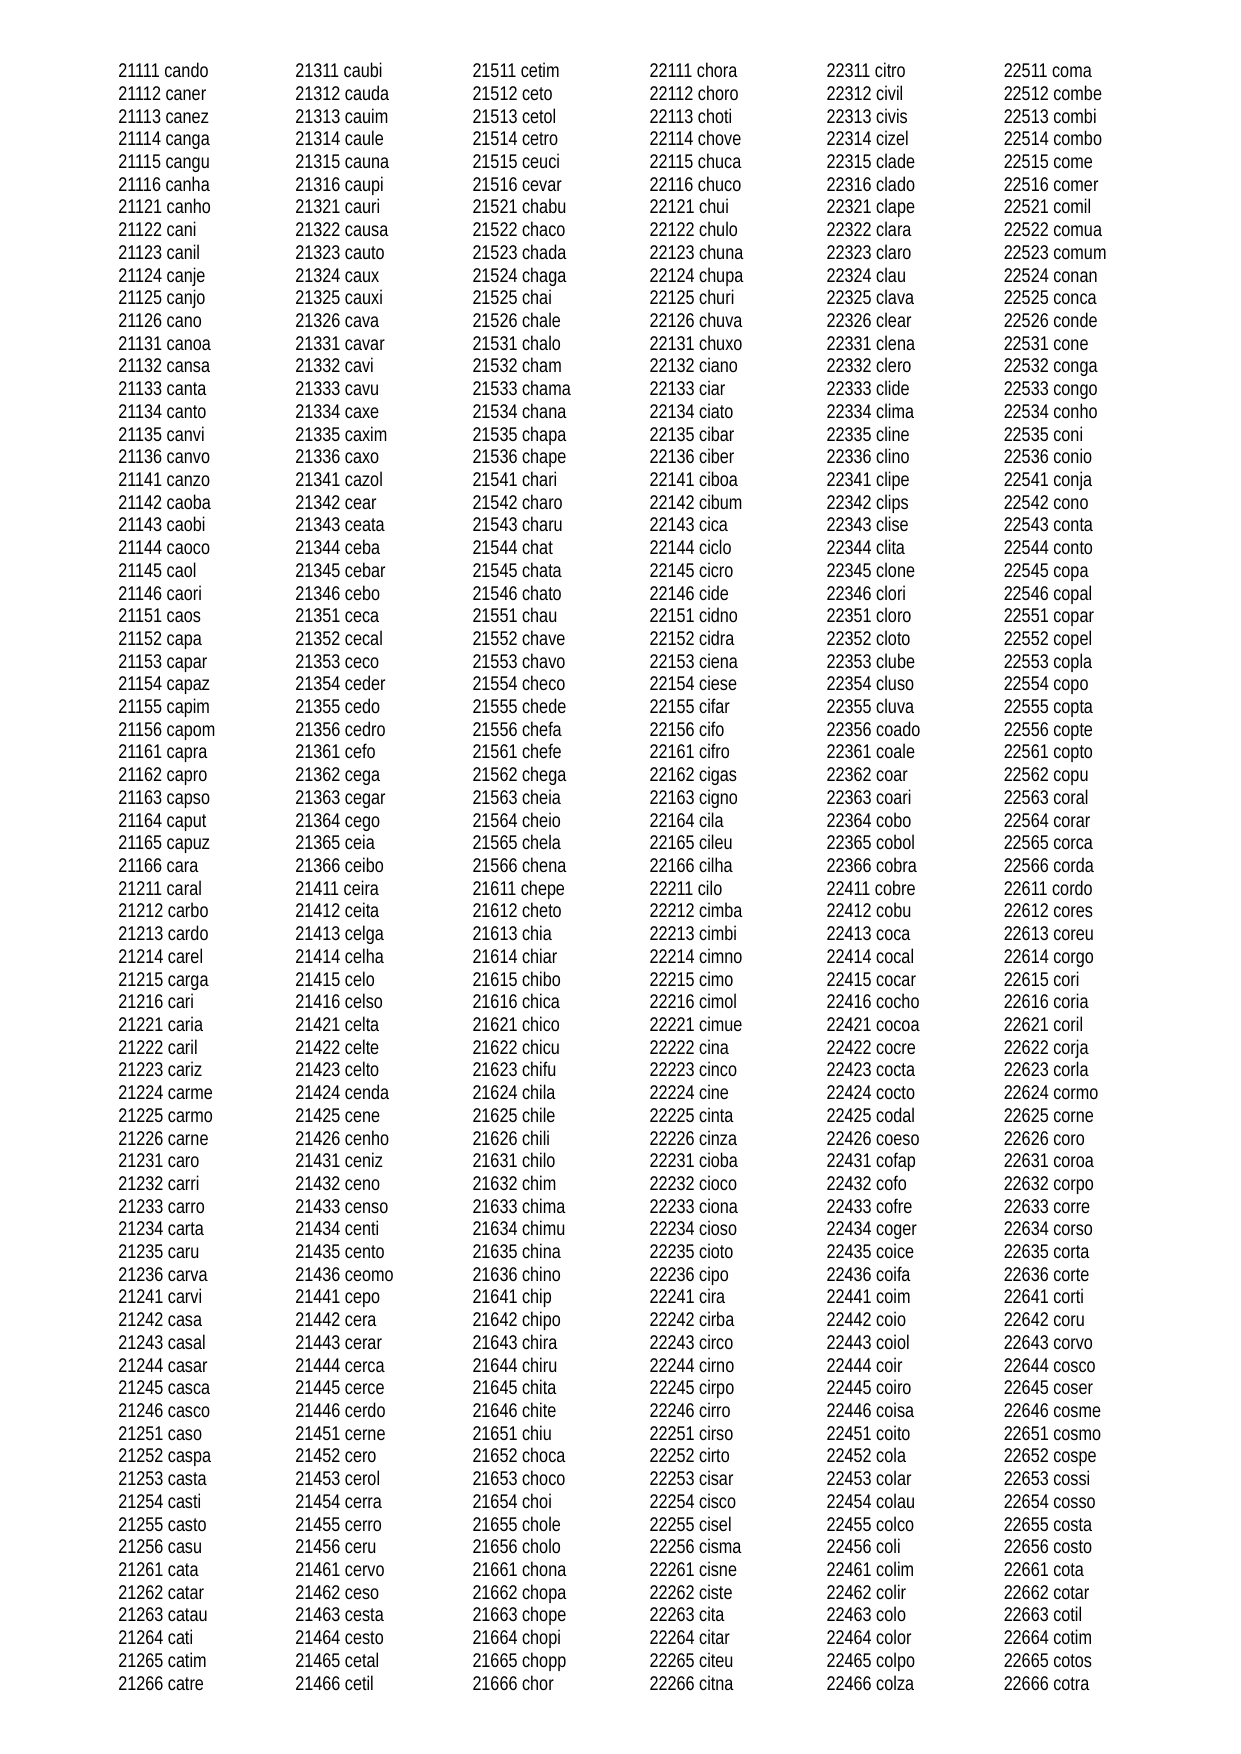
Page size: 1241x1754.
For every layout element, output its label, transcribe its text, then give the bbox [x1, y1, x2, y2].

text 21152 capa [118, 627, 295, 649]
text 21236 carva [118, 1263, 295, 1285]
text 22553 copla [1003, 649, 1181, 672]
text 21462 ceso [295, 1581, 472, 1603]
text 21213 cardo [118, 922, 295, 945]
text 22262 ciste [649, 1581, 826, 1603]
text 21136 canvo [118, 445, 295, 468]
text 22664 cotim [1003, 1626, 1181, 1649]
text 21551 chau [472, 604, 649, 627]
text 21625 chile [472, 1104, 649, 1126]
text 22441 coim [826, 1285, 1003, 1308]
text 22634 corso [1003, 1217, 1181, 1240]
text 21232 carri [118, 1172, 295, 1194]
text 21665 chopp [472, 1649, 649, 1671]
text 21235 caru [118, 1240, 295, 1263]
text 22431 cofap [826, 1149, 1003, 1172]
text 21445 cerce [295, 1376, 472, 1399]
text 22312 civil [826, 82, 1003, 104]
text 22531 cone [1003, 332, 1181, 354]
text 21611 chepe [472, 877, 649, 899]
text 22236 cipo [649, 1263, 826, 1285]
text 22532 conga [1003, 354, 1181, 377]
text 21225 carmo [118, 1104, 295, 1126]
text 22155 cifar [649, 695, 826, 718]
text 21562 chega [472, 763, 649, 786]
text 21653 choco [472, 1467, 649, 1490]
text 21124 canje [118, 263, 295, 286]
text 21211 caral [118, 877, 295, 899]
text 21234 carta [118, 1217, 295, 1240]
text 22656 costo [1003, 1535, 1181, 1558]
text 22665 cotos [1003, 1649, 1181, 1671]
text 21325 cauxi [295, 286, 472, 309]
text 22234 cioso [649, 1217, 826, 1240]
text 22466 colza [826, 1671, 1003, 1694]
text 21351 ceca [295, 604, 472, 627]
text 22146 cide [649, 581, 826, 604]
text 21246 casco [118, 1399, 295, 1422]
text 22456 coli [826, 1535, 1003, 1558]
text 21554 checo [472, 672, 649, 695]
text 21541 chari [472, 468, 649, 491]
text 22353 clube [826, 649, 1003, 672]
text 21433 censo [295, 1194, 472, 1217]
text 22622 corja [1003, 1036, 1181, 1058]
text 21632 chim [472, 1172, 649, 1194]
text 21123 canil [118, 241, 295, 263]
text 22161 cifro [649, 740, 826, 763]
text 22323 claro [826, 241, 1003, 263]
text 21566 chena [472, 854, 649, 877]
text 22315 clade [826, 150, 1003, 173]
text 22555 copta [1003, 695, 1181, 718]
text 22263 cita [649, 1603, 826, 1626]
text 22311 citro [826, 59, 1003, 82]
text 21664 chopi [472, 1626, 649, 1649]
text 21151 caos [118, 604, 295, 627]
text 22114 chove [649, 127, 826, 150]
text 21434 centi [295, 1217, 472, 1240]
text 21622 chicu [472, 1036, 649, 1058]
text 22363 coari [826, 786, 1003, 808]
text 22215 cimo [649, 967, 826, 990]
text 21423 celto [295, 1058, 472, 1081]
text 22364 cobo [826, 808, 1003, 831]
text 22432 cofo [826, 1172, 1003, 1194]
text 21461 cervo [295, 1558, 472, 1581]
text 22164 cila [649, 808, 826, 831]
text 22525 conca [1003, 286, 1181, 309]
text 21451 cerne [295, 1422, 472, 1444]
text 21356 cedro [295, 718, 472, 740]
text 22233 ciona [649, 1194, 826, 1217]
text 22651 cosmo [1003, 1422, 1181, 1444]
text 22252 cirto [649, 1444, 826, 1467]
text 21165 capuz [118, 831, 295, 854]
text 21442 cera [295, 1308, 472, 1331]
text 21366 ceibo [295, 854, 472, 877]
text 21161 capra [118, 740, 295, 763]
text 21141 canzo [118, 468, 295, 491]
text 22366 cobra [826, 854, 1003, 877]
text 21321 cauri [295, 195, 472, 218]
text 21426 cenho [295, 1126, 472, 1149]
text 21633 chima [472, 1194, 649, 1217]
text 22533 congo [1003, 377, 1181, 400]
text 21613 chia [472, 922, 649, 945]
text 22221 cimue [649, 1013, 826, 1036]
text 22336 clino [826, 445, 1003, 468]
text 21361 cefo [295, 740, 472, 763]
text 22445 coiro [826, 1376, 1003, 1399]
text 21651 chiu [472, 1422, 649, 1444]
text 21251 caso [118, 1422, 295, 1444]
text 21616 chica [472, 990, 649, 1013]
text 22561 copto [1003, 740, 1181, 763]
text 21415 celo [295, 967, 472, 990]
text 21335 caxim [295, 422, 472, 445]
text 21455 cerro [295, 1512, 472, 1535]
text 21253 casta [118, 1467, 295, 1490]
text 21546 chato [472, 581, 649, 604]
text 21241 carvi [118, 1285, 295, 1308]
text 22142 cibum [649, 491, 826, 513]
text 21153 capar [118, 649, 295, 672]
text 21543 charu [472, 513, 649, 536]
text 21132 cansa [118, 354, 295, 377]
text 21354 ceder [295, 672, 472, 695]
text 22613 coreu [1003, 922, 1181, 945]
text 21646 chite [472, 1399, 649, 1422]
text 22655 costa [1003, 1512, 1181, 1535]
text 21552 chave [472, 627, 649, 649]
text 22162 cigas [649, 763, 826, 786]
text 22464 color [826, 1626, 1003, 1649]
text 22121 chui [649, 195, 826, 218]
text 22614 corgo [1003, 945, 1181, 967]
text 22534 conho [1003, 400, 1181, 422]
text 22145 cicro [649, 559, 826, 581]
text 21534 chana [472, 400, 649, 422]
text 22526 conde [1003, 309, 1181, 332]
text 22433 cofre [826, 1194, 1003, 1217]
text 22113 choti [649, 104, 826, 127]
text 21636 chino [472, 1263, 649, 1285]
text 21216 cari [118, 990, 295, 1013]
text 21624 chila [472, 1081, 649, 1104]
text 21131 canoa [118, 332, 295, 354]
text 22222 cina [649, 1036, 826, 1058]
text 22152 cidra [649, 627, 826, 649]
text 22265 citeu [649, 1649, 826, 1671]
text 21135 canvi [118, 422, 295, 445]
text 21115 cangu [118, 150, 295, 173]
text 22122 chulo [649, 218, 826, 241]
text 22465 colpo [826, 1649, 1003, 1671]
text 21244 casar [118, 1353, 295, 1376]
text 22316 clado [826, 173, 1003, 195]
text 21453 cerol [295, 1467, 472, 1490]
text 21231 caro [118, 1149, 295, 1172]
text 21512 ceto [472, 82, 649, 104]
text 21553 chavo [472, 649, 649, 672]
text 22245 cirpo [649, 1376, 826, 1399]
text 21125 canjo [118, 286, 295, 309]
text 22256 cisma [649, 1535, 826, 1558]
text 22131 chuxo [649, 332, 826, 354]
text 21412 ceita [295, 899, 472, 922]
text 21411 ceira [295, 877, 472, 899]
text 22645 coser [1003, 1376, 1181, 1399]
text 22163 cigno [649, 786, 826, 808]
text 21416 celso [295, 990, 472, 1013]
text 22243 circo [649, 1331, 826, 1353]
text 22211 cilo [649, 877, 826, 899]
text 22654 cosso [1003, 1490, 1181, 1512]
text 22126 chuva [649, 309, 826, 332]
text 21466 cetil [295, 1671, 472, 1694]
text 22225 cinta [649, 1104, 826, 1126]
text 21352 cecal [295, 627, 472, 649]
text 21323 cauto [295, 241, 472, 263]
text 22253 cisar [649, 1467, 826, 1490]
text 21452 cero [295, 1444, 472, 1467]
text 21525 chai [472, 286, 649, 309]
text 22625 corne [1003, 1104, 1181, 1126]
text 22355 cluva [826, 695, 1003, 718]
text 21515 ceuci [472, 150, 649, 173]
text 22563 coral [1003, 786, 1181, 808]
text 22365 cobol [826, 831, 1003, 854]
text 21254 casti [118, 1490, 295, 1512]
text 21313 cauim [295, 104, 472, 127]
text 21243 casal [118, 1331, 295, 1353]
text 21245 casca [118, 1376, 295, 1399]
text 22436 coifa [826, 1263, 1003, 1285]
text 22132 ciano [649, 354, 826, 377]
text 22343 clise [826, 513, 1003, 536]
text 21643 chira [472, 1331, 649, 1353]
text 22326 clear [826, 309, 1003, 332]
text 22251 cirso [649, 1422, 826, 1444]
text 22314 cizel [826, 127, 1003, 150]
text 22524 conan [1003, 263, 1181, 286]
text 22254 cisco [649, 1490, 826, 1512]
text 22344 clita [826, 536, 1003, 559]
text 21233 carro [118, 1194, 295, 1217]
text 22646 cosme [1003, 1399, 1181, 1422]
text 21143 caobi [118, 513, 295, 536]
text 21163 capso [118, 786, 295, 808]
text 21346 cebo [295, 581, 472, 604]
text 22566 corda [1003, 854, 1181, 877]
text 21436 ceomo [295, 1263, 472, 1285]
text 22423 cocta [826, 1058, 1003, 1081]
text 21413 celga [295, 922, 472, 945]
text 22333 clide [826, 377, 1003, 400]
text 22266 citna [649, 1671, 826, 1694]
text 21226 carne [118, 1126, 295, 1149]
text 21621 chico [472, 1013, 649, 1036]
text 22212 cimba [649, 899, 826, 922]
text 22453 colar [826, 1467, 1003, 1490]
text 21112 caner [118, 82, 295, 104]
text 22224 cine [649, 1081, 826, 1104]
text 22636 corte [1003, 1263, 1181, 1285]
text 22416 cocho [826, 990, 1003, 1013]
text 21364 cego [295, 808, 472, 831]
text 22241 cira [649, 1285, 826, 1308]
text 22662 cotar [1003, 1581, 1181, 1603]
text 21144 caoco [118, 536, 295, 559]
text 22623 corla [1003, 1058, 1181, 1081]
text 22523 comum [1003, 241, 1181, 263]
text 21343 ceata [295, 513, 472, 536]
text 21464 cesto [295, 1626, 472, 1649]
text 22226 cinza [649, 1126, 826, 1149]
text 22535 coni [1003, 422, 1181, 445]
text 22166 cilha [649, 854, 826, 877]
text 22341 clipe [826, 468, 1003, 491]
text 21655 chole [472, 1512, 649, 1535]
text 22564 corar [1003, 808, 1181, 831]
text 21362 cega [295, 763, 472, 786]
text 22642 coru [1003, 1308, 1181, 1331]
text 22361 coale [826, 740, 1003, 763]
text 22134 ciato [649, 400, 826, 422]
text 22415 cocar [826, 967, 1003, 990]
text 21355 cedo [295, 695, 472, 718]
text 21414 celha [295, 945, 472, 967]
text 22653 cossi [1003, 1467, 1181, 1490]
text 21311 caubi [295, 59, 472, 82]
text 22223 cinco [649, 1058, 826, 1081]
text 21261 cata [118, 1558, 295, 1581]
text 21533 chama [472, 377, 649, 400]
text 21514 cetro [472, 127, 649, 150]
text 21424 cenda [295, 1081, 472, 1104]
text 22511 coma [1003, 59, 1181, 82]
text 21164 caput [118, 808, 295, 831]
text 22624 cormo [1003, 1081, 1181, 1104]
text 21511 cetim [472, 59, 649, 82]
text 22641 corti [1003, 1285, 1181, 1308]
text 21133 canta [118, 377, 295, 400]
text 22424 cocto [826, 1081, 1003, 1104]
text 21516 cevar [472, 173, 649, 195]
text 21155 capim [118, 695, 295, 718]
text 21266 catre [118, 1671, 295, 1694]
text 22544 conto [1003, 536, 1181, 559]
text 22542 cono [1003, 491, 1181, 513]
text 21421 celta [295, 1013, 472, 1036]
text 22214 cimno [649, 945, 826, 967]
text 21634 chimu [472, 1217, 649, 1240]
text 21142 caoba [118, 491, 295, 513]
text 22612 cores [1003, 899, 1181, 922]
text 21642 chipo [472, 1308, 649, 1331]
text 21334 caxe [295, 400, 472, 422]
text 22621 coril [1003, 1013, 1181, 1036]
text 22116 chuco [649, 173, 826, 195]
text 21265 catim [118, 1649, 295, 1671]
text 22666 cotra [1003, 1671, 1181, 1694]
text 22235 cioto [649, 1240, 826, 1263]
text 21641 chip [472, 1285, 649, 1308]
text 22414 cocal [826, 945, 1003, 967]
text 22462 colir [826, 1581, 1003, 1603]
text 22421 cocoa [826, 1013, 1003, 1036]
text 21324 caux [295, 263, 472, 286]
text 21223 cariz [118, 1058, 295, 1081]
text 21441 cepo [295, 1285, 472, 1308]
text 22324 clau [826, 263, 1003, 286]
text 21535 chapa [472, 422, 649, 445]
text 21212 carbo [118, 899, 295, 922]
text 21126 cano [118, 309, 295, 332]
text 21563 cheia [472, 786, 649, 808]
text 22412 cobu [826, 899, 1003, 922]
text 21224 carme [118, 1081, 295, 1104]
text 21544 chat [472, 536, 649, 559]
text 22434 coger [826, 1217, 1003, 1240]
text 22565 corca [1003, 831, 1181, 854]
text 21113 canez [118, 104, 295, 127]
text 22335 cline [826, 422, 1003, 445]
text 21645 chita [472, 1376, 649, 1399]
text 22611 cordo [1003, 877, 1181, 899]
text 22451 coito [826, 1422, 1003, 1444]
text 22644 cosco [1003, 1353, 1181, 1376]
text 21264 cati [118, 1626, 295, 1649]
text 22231 cioba [649, 1149, 826, 1172]
text 21215 carga [118, 967, 295, 990]
text 21654 choi [472, 1490, 649, 1512]
text 22515 come [1003, 150, 1181, 173]
text 22444 coir [826, 1353, 1003, 1376]
text 21365 ceia [295, 831, 472, 854]
text 21345 cebar [295, 559, 472, 581]
text 22541 conja [1003, 468, 1181, 491]
text 22616 coria [1003, 990, 1181, 1013]
text 21422 celte [295, 1036, 472, 1058]
text 21322 causa [295, 218, 472, 241]
text 21565 chela [472, 831, 649, 854]
text 21652 choca [472, 1444, 649, 1467]
text 21435 cento [295, 1240, 472, 1263]
text 21465 cetal [295, 1649, 472, 1671]
text 22321 clape [826, 195, 1003, 218]
text 21561 chefe [472, 740, 649, 763]
text 22255 cisel [649, 1512, 826, 1535]
text 21614 chiar [472, 945, 649, 967]
text 22334 clima [826, 400, 1003, 422]
text 21146 caori [118, 581, 295, 604]
text 22356 coado [826, 718, 1003, 740]
text 22631 coroa [1003, 1149, 1181, 1172]
text 21564 cheio [472, 808, 649, 831]
text 21252 caspa [118, 1444, 295, 1467]
text 21425 cene [295, 1104, 472, 1126]
text 22153 ciena [649, 649, 826, 672]
text 21635 china [472, 1240, 649, 1263]
text 21522 chaco [472, 218, 649, 241]
text 21556 chefa [472, 718, 649, 740]
text 22244 cirno [649, 1353, 826, 1376]
text 21536 chape [472, 445, 649, 468]
text 22354 cluso [826, 672, 1003, 695]
text 22554 copo [1003, 672, 1181, 695]
text 22545 copa [1003, 559, 1181, 581]
text 22362 coar [826, 763, 1003, 786]
text 22346 clori [826, 581, 1003, 604]
text 22246 cirro [649, 1399, 826, 1422]
text 22633 corre [1003, 1194, 1181, 1217]
text 21661 chona [472, 1558, 649, 1581]
text 22514 combo [1003, 127, 1181, 150]
text 22351 cloro [826, 604, 1003, 627]
text 22551 copar [1003, 604, 1181, 627]
text 21333 cavu [295, 377, 472, 400]
text 22141 ciboa [649, 468, 826, 491]
text 22123 chuna [649, 241, 826, 263]
text 21454 cerra [295, 1490, 472, 1512]
text 22135 cibar [649, 422, 826, 445]
text 22626 coro [1003, 1126, 1181, 1149]
text 21524 chaga [472, 263, 649, 286]
text 21531 chalo [472, 332, 649, 354]
text 22663 cotil [1003, 1603, 1181, 1626]
text 22552 copel [1003, 627, 1181, 649]
text 21542 charo [472, 491, 649, 513]
text 21116 canha [118, 173, 295, 195]
text 21523 chada [472, 241, 649, 263]
text 22463 colo [826, 1603, 1003, 1626]
text 21332 cavi [295, 354, 472, 377]
text 21162 capro [118, 763, 295, 786]
text 21166 cara [118, 854, 295, 877]
text 21222 caril [118, 1036, 295, 1058]
text 22151 cidno [649, 604, 826, 627]
text 21134 canto [118, 400, 295, 422]
text 22136 ciber [649, 445, 826, 468]
text 21662 chopa [472, 1581, 649, 1603]
text 21214 carel [118, 945, 295, 967]
text 22435 coice [826, 1240, 1003, 1263]
text 22242 cirba [649, 1308, 826, 1331]
text 21263 catau [118, 1603, 295, 1626]
text 21314 caule [295, 127, 472, 150]
text 22426 coeso [826, 1126, 1003, 1149]
text 22125 churi [649, 286, 826, 309]
text 22461 colim [826, 1558, 1003, 1581]
text 21312 cauda [295, 82, 472, 104]
text 22652 cospe [1003, 1444, 1181, 1467]
text 21353 ceco [295, 649, 472, 672]
text 21663 chope [472, 1603, 649, 1626]
text 22562 copu [1003, 763, 1181, 786]
text 21342 cear [295, 491, 472, 513]
text 22332 clero [826, 354, 1003, 377]
text 22313 civis [826, 104, 1003, 127]
text 21154 capaz [118, 672, 295, 695]
text 22112 choro [649, 82, 826, 104]
text 22144 ciclo [649, 536, 826, 559]
text 22443 coiol [826, 1331, 1003, 1353]
text 21432 ceno [295, 1172, 472, 1194]
text 22522 comua [1003, 218, 1181, 241]
text 22154 ciese [649, 672, 826, 695]
text 22455 colco [826, 1512, 1003, 1535]
text 22111 chora [649, 59, 826, 82]
text 22546 copal [1003, 581, 1181, 604]
text 21612 cheto [472, 899, 649, 922]
text 21521 chabu [472, 195, 649, 218]
text 22513 combi [1003, 104, 1181, 127]
text 22543 conta [1003, 513, 1181, 536]
text 22156 cifo [649, 718, 826, 740]
text 21615 chibo [472, 967, 649, 990]
text 21555 chede [472, 695, 649, 718]
text 22124 chupa [649, 263, 826, 286]
text 22452 cola [826, 1444, 1003, 1467]
text 22216 cimol [649, 990, 826, 1013]
text 22536 conio [1003, 445, 1181, 468]
text 22213 cimbi [649, 922, 826, 945]
text 21631 chilo [472, 1149, 649, 1172]
text 22422 cocre [826, 1036, 1003, 1058]
text 22442 coio [826, 1308, 1003, 1331]
text 22342 clips [826, 491, 1003, 513]
text 21444 cerca [295, 1353, 472, 1376]
text 21341 cazol [295, 468, 472, 491]
text 22446 coisa [826, 1399, 1003, 1422]
text 21145 caol [118, 559, 295, 581]
text 21446 cerdo [295, 1399, 472, 1422]
text 22232 cioco [649, 1172, 826, 1194]
text 22632 corpo [1003, 1172, 1181, 1194]
text 22352 cloto [826, 627, 1003, 649]
text 21336 caxo [295, 445, 472, 468]
text 22556 copte [1003, 718, 1181, 740]
text 21431 ceniz [295, 1149, 472, 1172]
text 21666 chor [472, 1671, 649, 1694]
text 22661 cota [1003, 1558, 1181, 1581]
text 22264 citar [649, 1626, 826, 1649]
text 22615 cori [1003, 967, 1181, 990]
text 21656 cholo [472, 1535, 649, 1558]
text 21122 cani [118, 218, 295, 241]
text 21443 cerar [295, 1331, 472, 1353]
text 21526 chale [472, 309, 649, 332]
text 22143 cica [649, 513, 826, 536]
text 21532 cham [472, 354, 649, 377]
text 21623 chifu [472, 1058, 649, 1081]
text 21626 chili [472, 1126, 649, 1149]
text 22133 ciar [649, 377, 826, 400]
text 21331 cavar [295, 332, 472, 354]
text 21456 ceru [295, 1535, 472, 1558]
text 22512 combe [1003, 82, 1181, 104]
text 21111 cando [118, 59, 295, 82]
text 21156 capom [118, 718, 295, 740]
text 22115 chuca [649, 150, 826, 173]
text 22345 clone [826, 559, 1003, 581]
text 22413 coca [826, 922, 1003, 945]
text 21344 ceba [295, 536, 472, 559]
text 21326 cava [295, 309, 472, 332]
text 22425 codal [826, 1104, 1003, 1126]
text 22325 clava [826, 286, 1003, 309]
text 21242 casa [118, 1308, 295, 1331]
text 22643 corvo [1003, 1331, 1181, 1353]
text 21255 casto [118, 1512, 295, 1535]
text 21363 cegar [295, 786, 472, 808]
text 22454 colau [826, 1490, 1003, 1512]
text 22165 cileu [649, 831, 826, 854]
text 21463 cesta [295, 1603, 472, 1626]
text 22322 clara [826, 218, 1003, 241]
text 22261 cisne [649, 1558, 826, 1581]
text 21256 casu [118, 1535, 295, 1558]
text 22635 corta [1003, 1240, 1181, 1263]
text 22521 comil [1003, 195, 1181, 218]
text 21316 caupi [295, 173, 472, 195]
text 21315 cauna [295, 150, 472, 173]
text 22331 clena [826, 332, 1003, 354]
text 22411 cobre [826, 877, 1003, 899]
text 21262 catar [118, 1581, 295, 1603]
text 21545 chata [472, 559, 649, 581]
text 21221 caria [118, 1013, 295, 1036]
text 21513 cetol [472, 104, 649, 127]
text 21121 canho [118, 195, 295, 218]
text 22516 comer [1003, 173, 1181, 195]
text 21644 chiru [472, 1353, 649, 1376]
text 21114 canga [118, 127, 295, 150]
